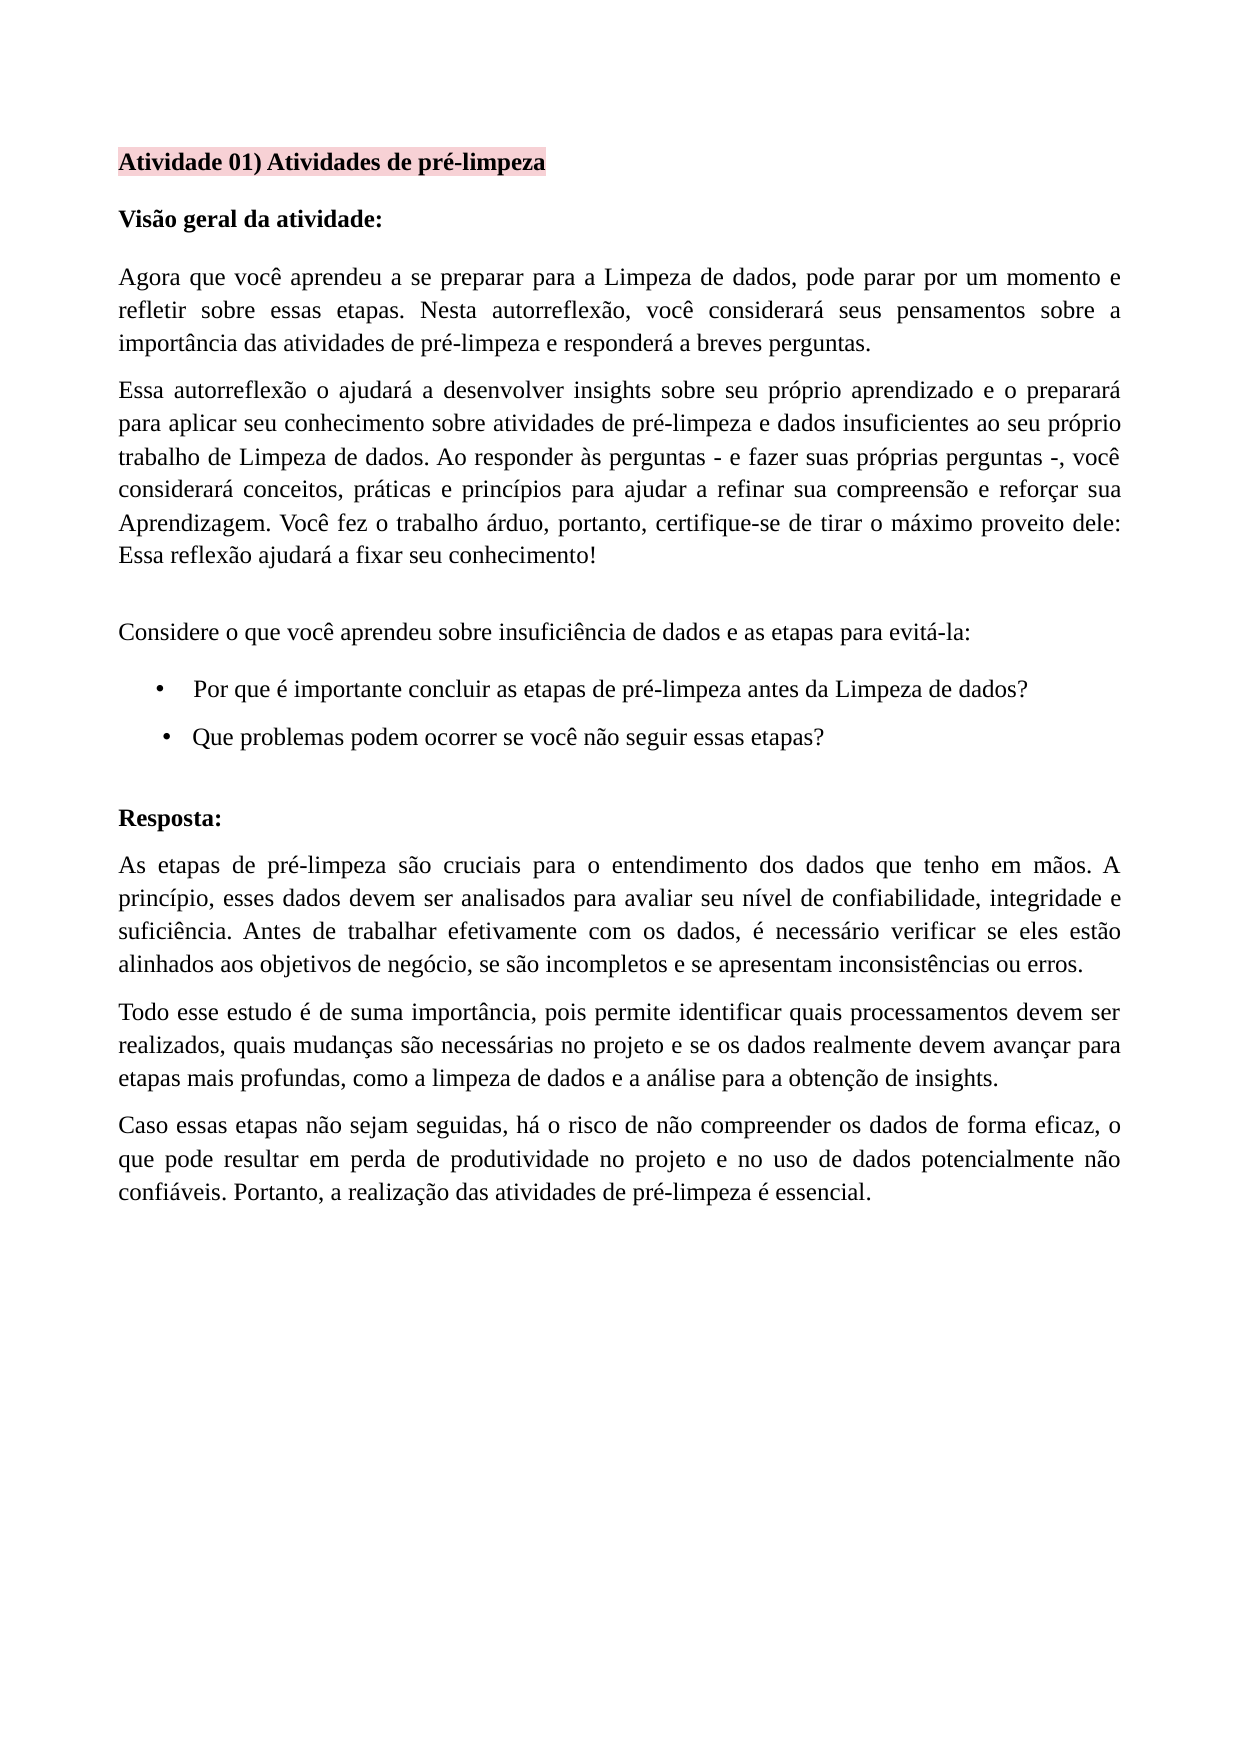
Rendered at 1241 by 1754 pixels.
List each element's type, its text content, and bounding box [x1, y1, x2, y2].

text Agora que você aprendeu a se preparar para a Limpeza de dados, pode parar por um momento e refletir sobre essas etapas. Nesta autorreflexão, você considerará seus pensamentos sobre a importância das atividades de pré-limpeza e responderá a breves perguntas. [118, 262, 1122, 357]
text Considere o que você aprendeu sobre insuficiência de dados e as etapas para evitá-la: [118, 617, 1122, 646]
text Todo esse estudo é de suma importância, pois permite identificar quais processamentos devem ser realizados, quais mudanças são necessárias no projeto e se os dados realmente devem avançar para etapas mais profundas, como a limpeza de dados e a análise para a obtenção de insights. [118, 997, 1122, 1092]
text As etapas de pré-limpeza são cruciais para o entendimento dos dados que tenho em mãos. A princípio, esses dados devem ser analisados para avaliar seu nível de confiabilidade, integridade e suficiência. Antes de trabalhar efetivamente com os dados, é necessário verificar se eles estão alinhados aos objetivos de negócio, se são incompletos e se apresentam inconsistências ou erros. [118, 850, 1122, 978]
list Por que é importante concluir as etapas de pré-limpeza antes da Limpeza de dados? [156, 674, 1122, 703]
text Essa autorreflexão o ajudará a desenvolver insights sobre seu próprio aprendizado e o preparará para aplicar seu conhecimento sobre atividades de pré-limpeza e dados insuficientes ao seu próprio trabalho de Limpeza de dados. Ao responder às perguntas - e fazer suas próprias perguntas -, você considerará conceitos, práticas e princípios para ajudar a refinar sua compreensão e reforçar sua Aprendizagem. Você fez o trabalho árduo, portanto, certifique-se de tirar o máximo proveito dele: Essa reflexão ajudará a fixar seu conhecimento! [118, 376, 1122, 569]
text Atividade 01) Atividades de pré-limpeza [118, 147, 1122, 176]
text Caso essas etapas não sejam seguidas, há o risco de não compreender os dados de forma eficaz, o que pode resultar em perda de produtividade no projeto e no uso de dados potencialmente não confiáveis. Portanto, a realização das atividades de pré-limpeza é essencial. [118, 1111, 1122, 1205]
list Que problemas podem ocorrer se você não seguir essas etapas? [162, 722, 1122, 751]
text Visão geral da atividade: [118, 204, 1122, 233]
text Resposta: [118, 770, 1122, 831]
